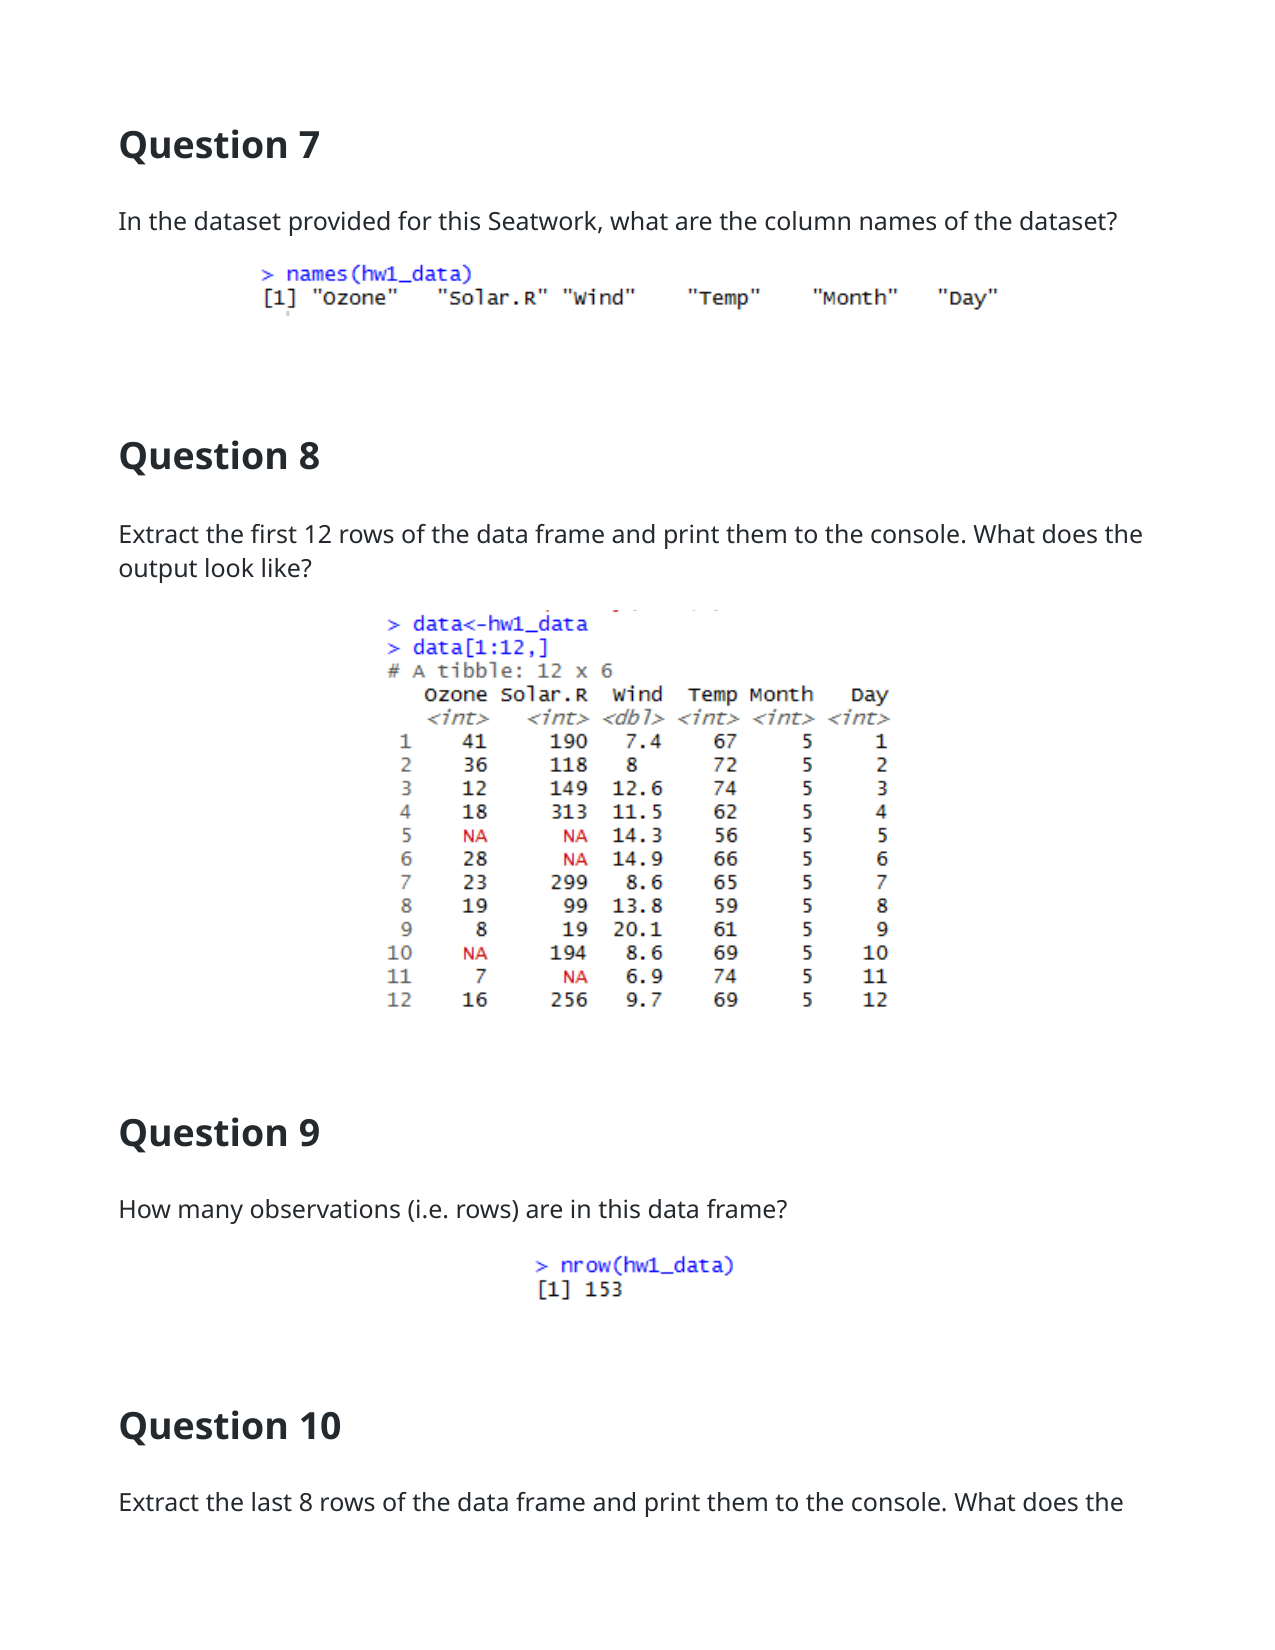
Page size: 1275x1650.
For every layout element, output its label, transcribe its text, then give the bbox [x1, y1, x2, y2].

subtitle Question 9 [118, 1106, 1157, 1166]
text Extract the first 12 rows of the data frame and print them to the console. What does the output look like? [118, 517, 1157, 585]
picture [260, 262, 1015, 316]
picture [531, 1251, 744, 1303]
subtitle Question 7 [118, 118, 1157, 177]
subtitle Question 10 [118, 1399, 1157, 1458]
text In the dataset provided for this Seatwork, what are the column names of the dataset? [118, 203, 1157, 238]
picture [380, 610, 895, 1010]
subtitle Question 8 [118, 429, 1157, 491]
text Extract the last 8 rows of the data frame and print them to the console. What does the [118, 1484, 1157, 1518]
text How many observations (i.e. rows) are in this data frame? [118, 1192, 1157, 1226]
